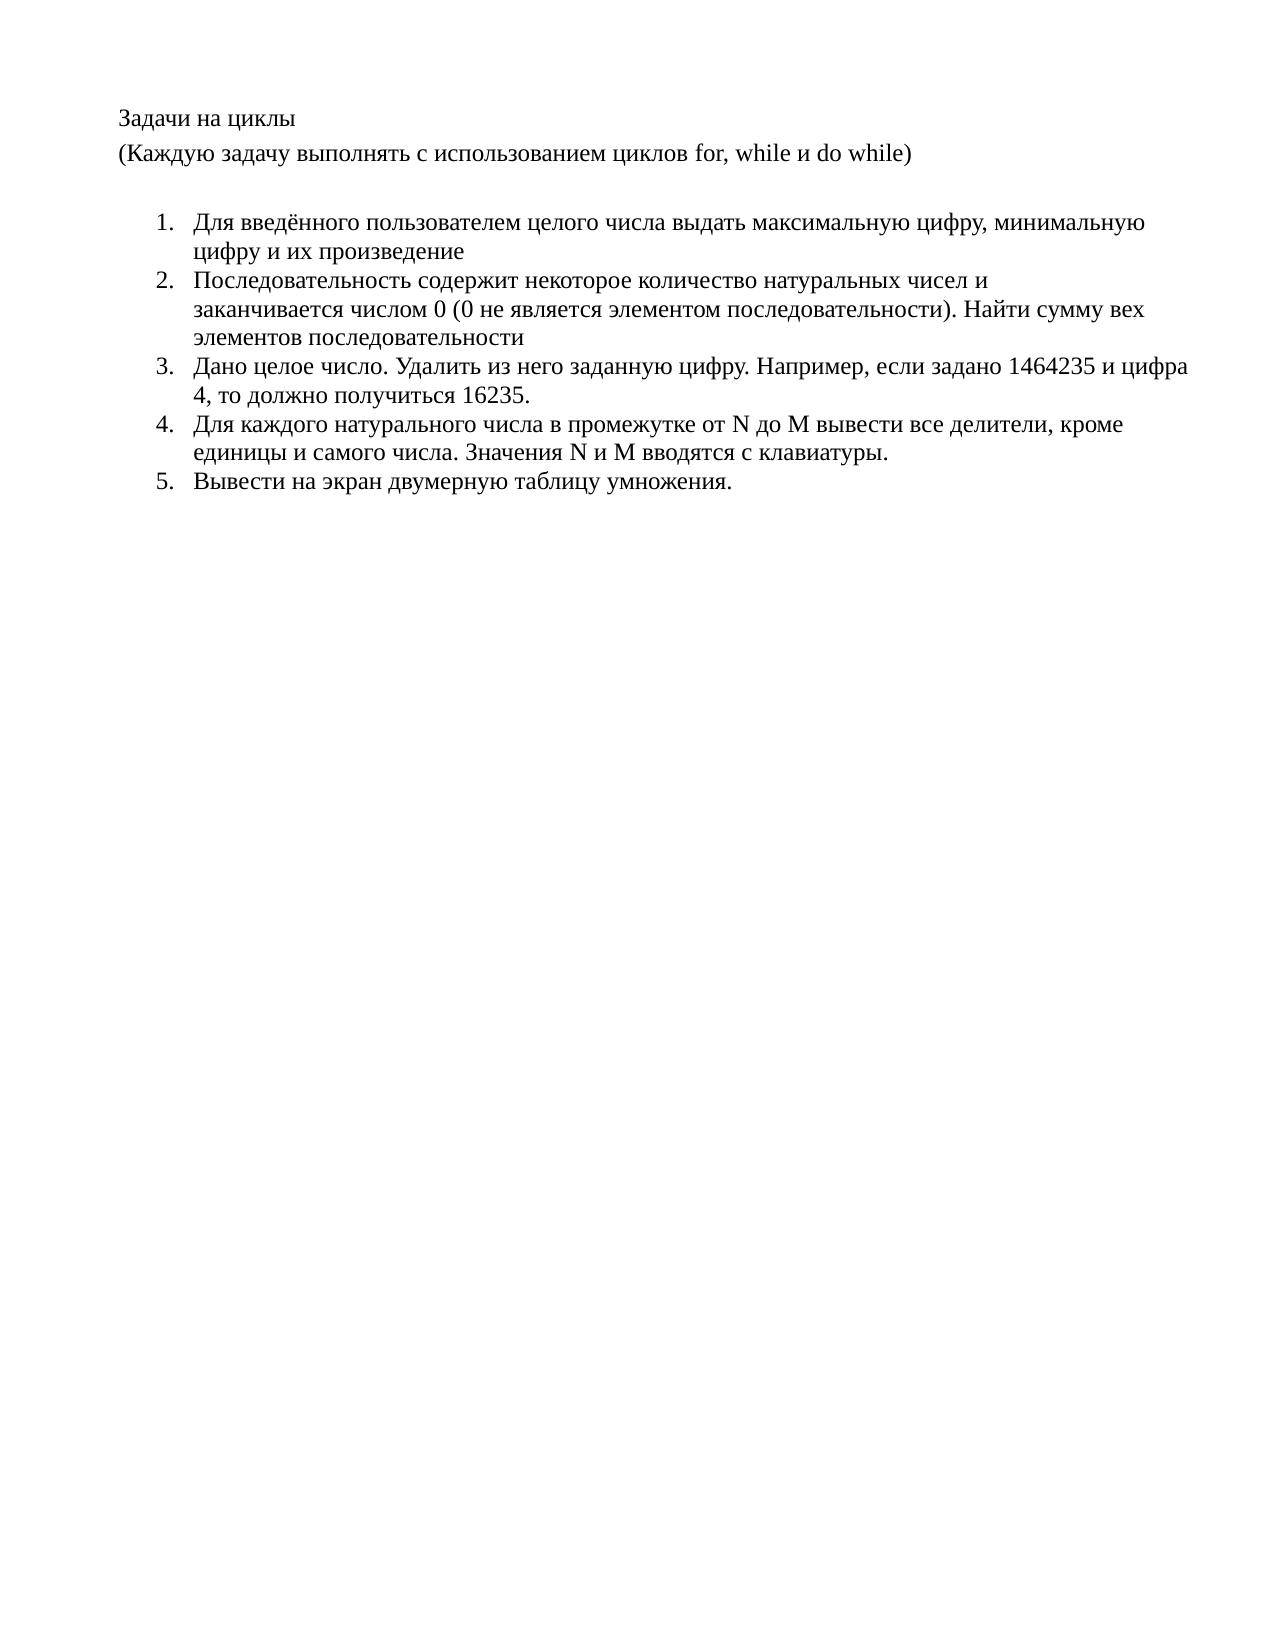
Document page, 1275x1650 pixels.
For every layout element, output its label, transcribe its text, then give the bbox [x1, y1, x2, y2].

text (Каждую задачу выполнять с использованием циклов for, while и do while) [118, 138, 1193, 167]
text Задачи на циклы [118, 103, 1193, 132]
list Для введённого пользователем целого числа выдать максимальную цифру, минимальную цифру и их произведение [156, 207, 1193, 265]
list Для каждого натурального числа в промежутке от N до M вывести все делители, кроме единицы и самого числа. Значения N и M вводятся с клавиатуры. [156, 409, 1193, 466]
list Вывести на экран двумерную таблицу умножения. [156, 466, 1193, 495]
list Последовательность содержит некоторое количество натуральных чисел и заканчивается числом 0 (0 не является элементом последовательности). Найти сумму вех элементов последовательности [156, 265, 1193, 351]
list Дано целое число. Удалить из него заданную цифру. Например, если задано 1464235 и цифра 4, то должно получиться 16235. [156, 351, 1193, 409]
